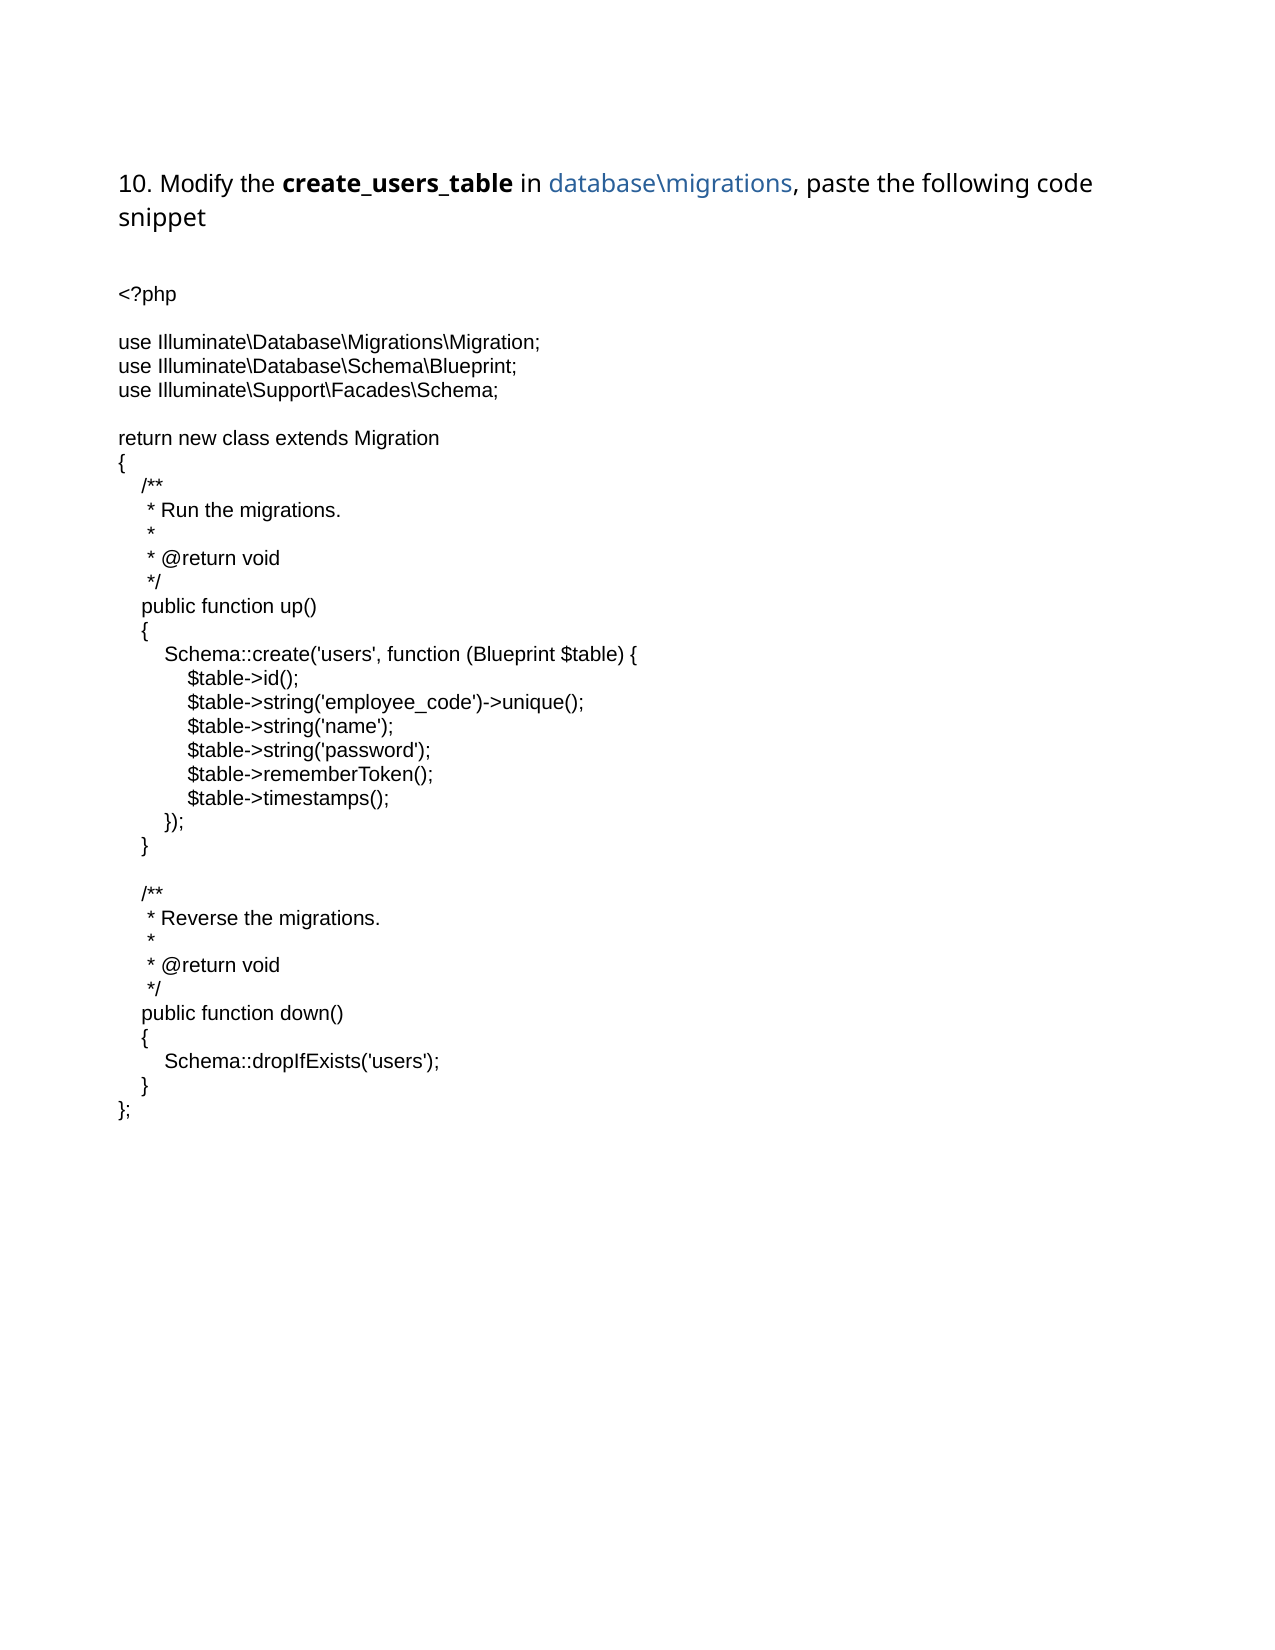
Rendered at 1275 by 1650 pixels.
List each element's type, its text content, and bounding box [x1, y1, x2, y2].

text * [118, 929, 1157, 953]
text } [118, 1073, 1157, 1097]
text { [118, 618, 1157, 642]
text * Run the migrations. [118, 498, 1157, 522]
text Schema::dropIfExists('users'); [118, 1049, 1157, 1073]
text * [118, 522, 1157, 546]
text */ [118, 977, 1157, 1001]
text 10. Modify the create_users_table in database\migrations, paste the following code snippet [118, 166, 1157, 234]
text $table->rememberToken(); [118, 761, 1157, 785]
text public function down() [118, 1001, 1157, 1025]
text $table->string('password'); [118, 737, 1157, 761]
text * @return void [118, 546, 1157, 570]
text */ [118, 570, 1157, 594]
text use Illuminate\Database\Migrations\Migration; [118, 330, 1157, 354]
text $table->timestamps(); [118, 785, 1157, 809]
text use Illuminate\Database\Schema\Blueprint; [118, 354, 1157, 378]
text } [118, 833, 1157, 857]
text $table->string('employee_code')->unique(); [118, 689, 1157, 713]
text * Reverse the migrations. [118, 905, 1157, 929]
text * @return void [118, 953, 1157, 977]
text public function up() [118, 594, 1157, 618]
text }); [118, 809, 1157, 833]
text }; [118, 1097, 1157, 1121]
text <?php [118, 282, 1157, 306]
text { [118, 1025, 1157, 1049]
text /** [118, 881, 1157, 905]
text /** [118, 474, 1157, 498]
text return new class extends Migration [118, 426, 1157, 450]
text $table->id(); [118, 666, 1157, 689]
text Schema::create('users', function (Blueprint $table) { [118, 642, 1157, 666]
text { [118, 450, 1157, 474]
text $table->string('name'); [118, 713, 1157, 737]
text use Illuminate\Support\Facades\Schema; [118, 378, 1157, 402]
